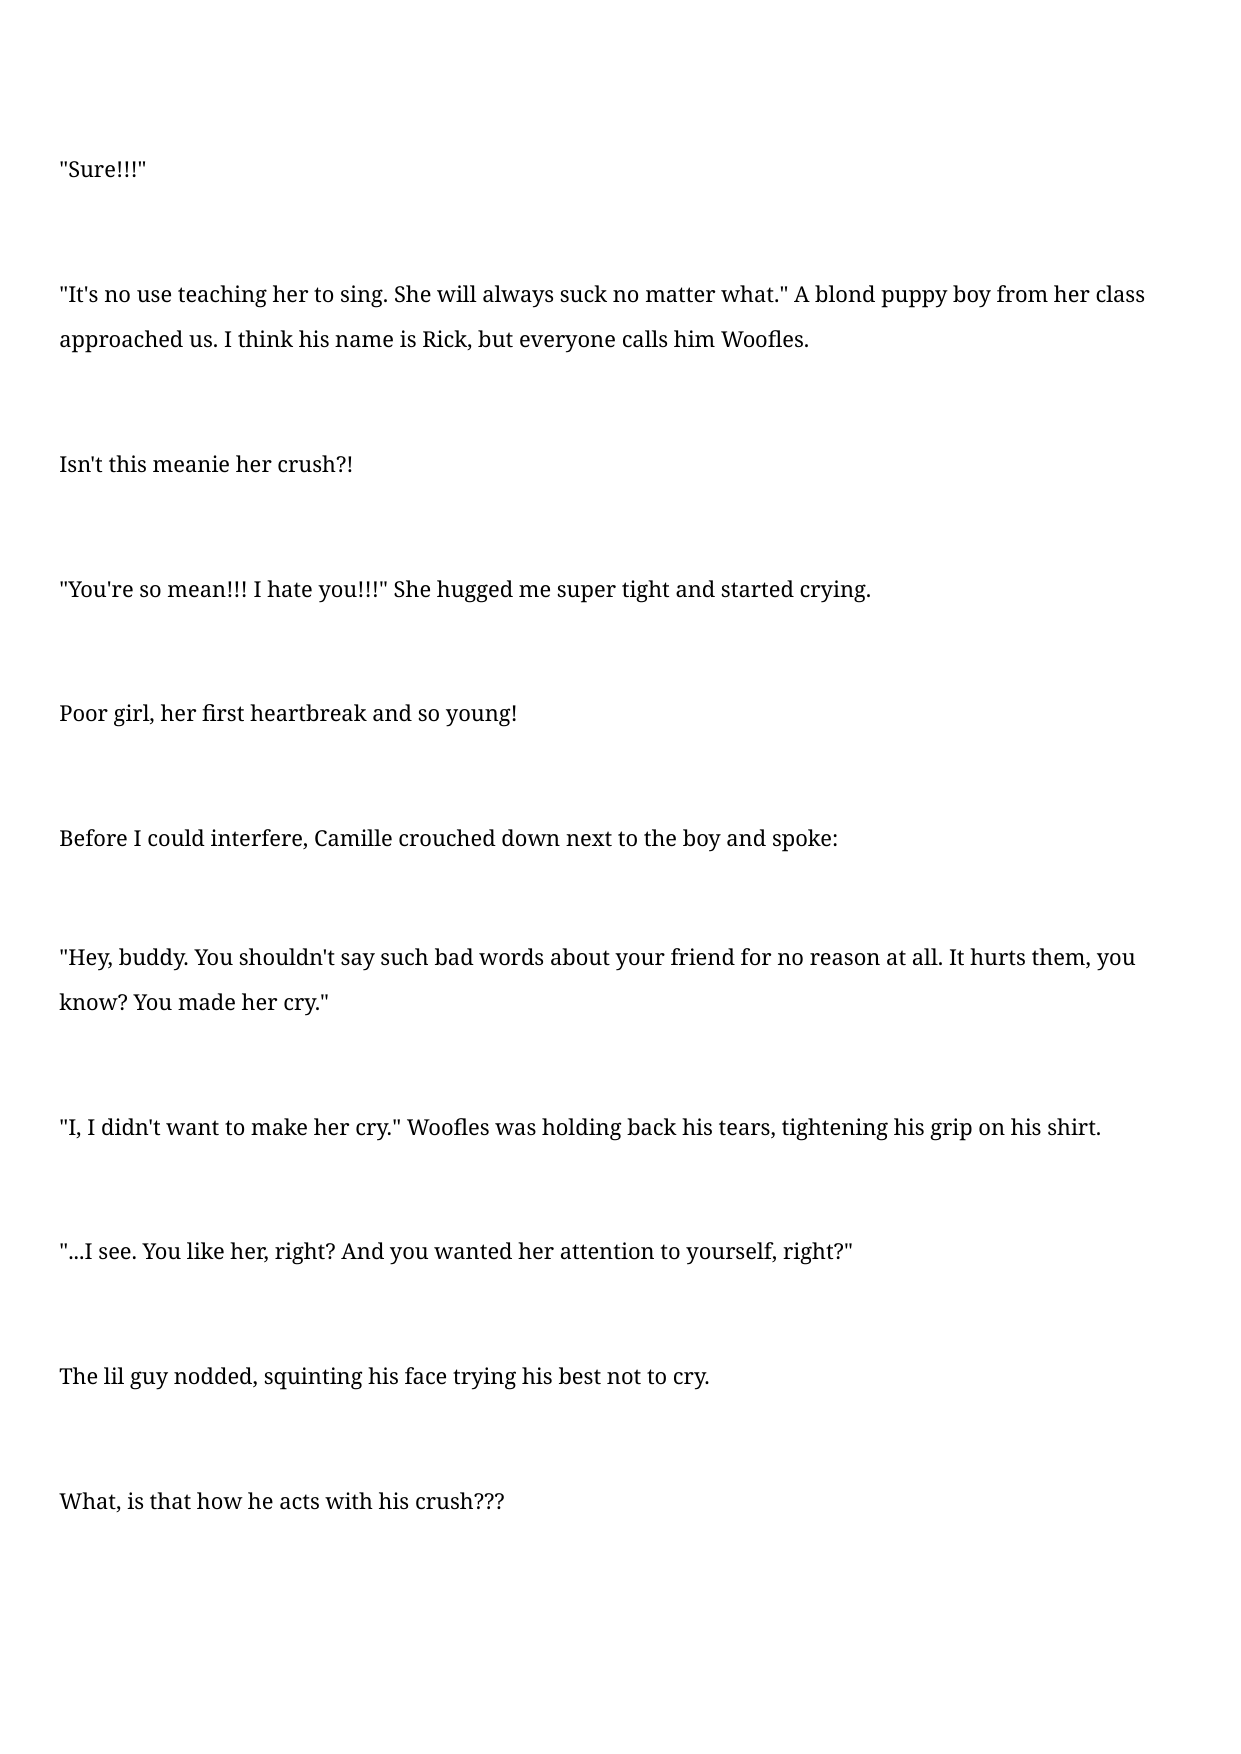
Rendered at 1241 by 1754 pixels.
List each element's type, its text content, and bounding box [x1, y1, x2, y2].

text What, is that how he acts with his crush??? [59, 1486, 1181, 1516]
text "You're so mean!!! I hate you!!!" She hugged me super tight and started crying. [59, 573, 1181, 603]
text "I, I didn't want to make her cry." Woofles was holding back his tears, tightening his grip on his shirt. [59, 1111, 1181, 1141]
text "...I see. You like her, right? And you wanted her attention to yourself, right?" [59, 1236, 1181, 1266]
text Poor girl, her first heartbreak and so young! [59, 698, 1181, 728]
text "It's no use teaching her to sing. She will always suck no matter what." A blond puppy boy from her class approached us. I think his name is Rick, but everyone calls him Woofles. [59, 279, 1181, 353]
text Before I could interfere, Camille crouched down next to the boy and spoke: [59, 823, 1181, 853]
text The lil guy nodded, squinting his face trying his best not to cry. [59, 1361, 1181, 1391]
text "Sure!!!" [59, 154, 1181, 184]
text Isn't this meanie her crush?! [59, 449, 1181, 478]
text "Hey, buddy. You shouldn't say such bad words about your friend for no reason at all. It hurts them, you know? You made her cry." [59, 942, 1181, 1016]
